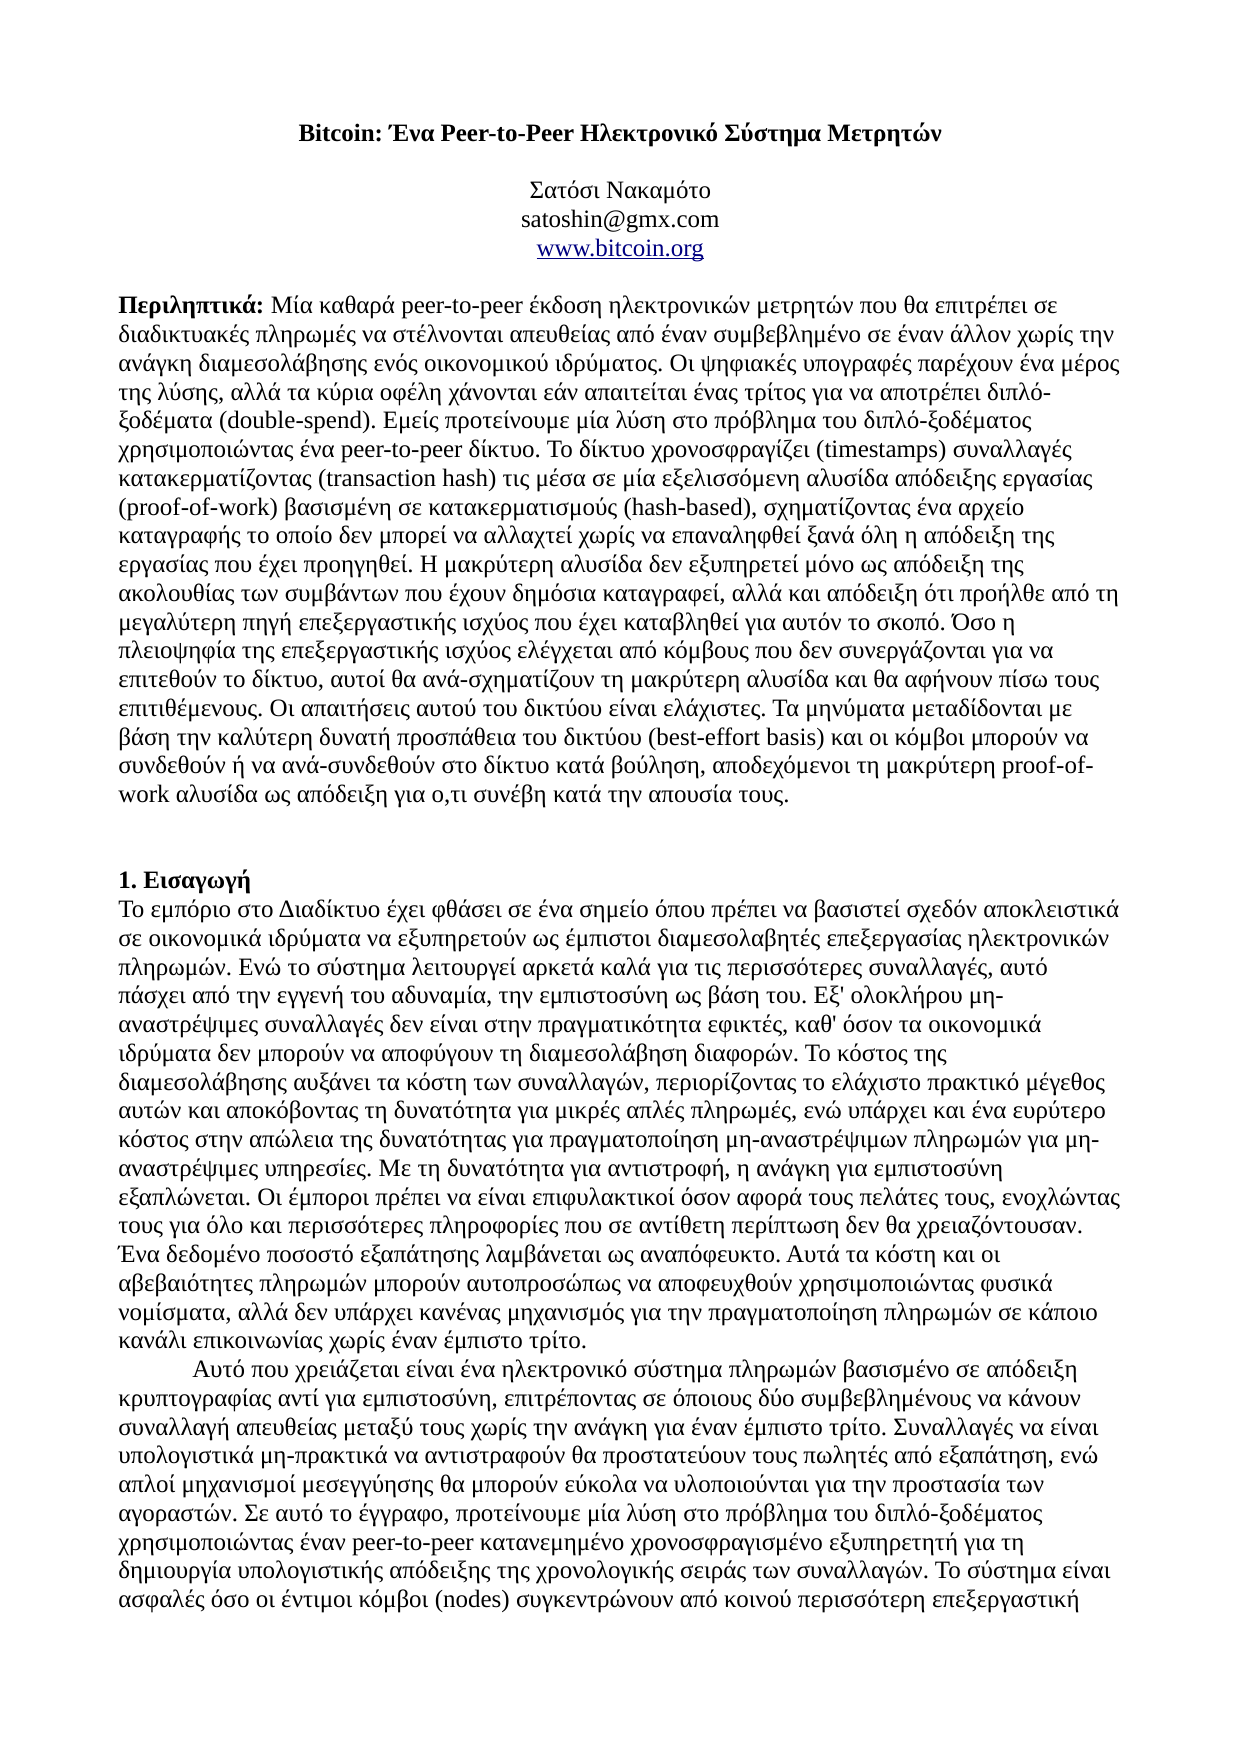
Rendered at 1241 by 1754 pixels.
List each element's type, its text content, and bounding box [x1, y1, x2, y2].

text Αυτό που χρειάζεται είναι ένα ηλεκτρονικό σύστημα πληρωμών βασισμένο σε απόδειξη κρυπτογραφίας αντί για εμπιστοσύνη, επιτρέποντας σε όποιους δύο συμβεβλημένους να κάνουν συναλλαγή απευθείας μεταξύ τους χωρίς την ανάγκη για έναν έμπιστο τρίτο. Συναλλαγές να είναι υπολογιστικά μη-πρακτικά να αντιστραφούν θα προστατεύουν τους πωλητές από εξαπάτηση, ενώ απλοί μηχανισμοί μεσεγγύησης θα μπορούν εύκολα να υλοποιούνται για την προστασία των αγοραστών. Σε αυτό το έγγραφο, προτείνουμε μία λύση στο πρόβλημα του διπλό-ξοδέματος χρησιμοποιώντας έναν peer-to-peer κατανεμημένο χρονοσφραγισμένο εξυπηρετητή για τη δημιουργία υπολογιστικής απόδειξης της χρονολογικής σειράς των συναλλαγών. Το σύστημα είναι ασφαλές όσο οι έντιμοι κόμβοι (nodes) συγκεντρώνουν από κοινού περισσότερη επεξεργαστική [118, 1354, 1122, 1613]
text satoshin@gmx.com [118, 204, 1122, 233]
text Το εμπόριο στο Διαδίκτυο έχει φθάσει σε ένα σημείο όπου πρέπει να βασιστεί σχεδόν αποκλειστικά σε οικονομικά ιδρύματα να εξυπηρετούν ως έμπιστοι διαμεσολαβητές επεξεργασίας ηλεκτρονικών πληρωμών. Ενώ το σύστημα λειτουργεί αρκετά καλά για τις περισσότερες συναλλαγές, αυτό πάσχει από την εγγενή του αδυναμία, την εμπιστοσύνη ως βάση του. Εξ' ολοκλήρου μη-αναστρέψιμες συναλλαγές δεν είναι στην πραγματικότητα εφικτές, καθ' όσον τα οικονομικά ιδρύματα δεν μπορούν να αποφύγουν τη διαμεσολάβηση διαφορών. Το κόστος της διαμεσολάβησης αυξάνει τα κόστη των συναλλαγών, περιορίζοντας το ελάχιστο πρακτικό μέγεθος αυτών και αποκόβοντας τη δυνατότητα για μικρές απλές πληρωμές, ενώ υπάρχει και ένα ευρύτερο κόστος στην απώλεια της δυνατότητας για πραγματοποίηση μη-αναστρέψιμων πληρωμών για μη-αναστρέψιμες υπηρεσίες. Με τη δυνατότητα για αντιστροφή, η ανάγκη για εμπιστοσύνη εξαπλώνεται. Οι έμποροι πρέπει να είναι επιφυλακτικοί όσον αφορά τους πελάτες τους, ενοχλώντας τους για όλο και περισσότερες πληροφορίες που σε αντίθετη περίπτωση δεν θα χρειαζόντουσαν. Ένα δεδομένο ποσοστό εξαπάτησης λαμβάνεται ως αναπόφευκτο. Αυτά τα κόστη και οι αβεβαιότητες πληρωμών μπορούν αυτοπροσώπως να αποφευχθούν χρησιμοποιώντας φυσικά νομίσματα, αλλά δεν υπάρχει κανένας μηχανισμός για την πραγματοποίηση πληρωμών σε κάποιο κανάλι επικοινωνίας χωρίς έναν έμπιστο τρίτο. [118, 894, 1122, 1354]
text www.bitcoin.org [118, 233, 1122, 262]
text 1. Εισαγωγή [118, 866, 1122, 894]
text Περιληπτικά: Μία καθαρά peer-to-peer έκδοση ηλεκτρονικών μετρητών που θα επιτρέπει σε διαδικτυακές πληρωμές να στέλνονται απευθείας από έναν συμβεβλημένο σε έναν άλλον χωρίς την ανάγκη διαμεσολάβησης ενός οικονομικού ιδρύματος. Οι ψηφιακές υπογραφές παρέχουν ένα μέρος της λύσης, αλλά τα κύρια οφέλη χάνονται εάν απαιτείται ένας τρίτος για να αποτρέπει διπλό-ξοδέματα (double-spend). Εμείς προτείνουμε μία λύση στο πρόβλημα του διπλό-ξοδέματος χρησιμοποιώντας ένα peer-to-peer δίκτυο. Το δίκτυο χρονοσφραγίζει (timestamps) συναλλαγές κατακερματίζοντας (transaction hash) τις μέσα σε μία εξελισσόμενη αλυσίδα απόδειξης εργασίας (proof-of-work) βασισμένη σε κατακερματισμούς (hash-based), σχηματίζοντας ένα αρχείο καταγραφής το οποίο δεν μπορεί να αλλαχτεί χωρίς να επαναληφθεί ξανά όλη η απόδειξη της εργασίας που έχει προηγηθεί. Η μακρύτερη αλυσίδα δεν εξυπηρετεί μόνο ως απόδειξη της ακολουθίας των συμβάντων που έχουν δημόσια καταγραφεί, αλλά και απόδειξη ότι προήλθε από τη μεγαλύτερη πηγή επεξεργαστικής ισχύος που έχει καταβληθεί για αυτόν το σκοπό. Όσο η πλειοψηφία της επεξεργαστικής ισχύος ελέγχεται από κόμβους που δεν συνεργάζονται για να επιτεθούν το δίκτυο, αυτοί θα ανά-σχηματίζουν τη μακρύτερη αλυσίδα και θα αφήνουν πίσω τους επιτιθέμενους. Οι απαιτήσεις αυτού του δικτύου είναι ελάχιστες. Τα μηνύματα μεταδίδονται με βάση την καλύτερη δυνατή προσπάθεια του δικτύου (best-effort basis) και οι κόμβοι μπορούν να συνδεθούν ή να ανά-συνδεθούν στο δίκτυο κατά βούληση, αποδεχόμενοι τη μακρύτερη proof-of-work αλυσίδα ως απόδειξη για ο,τι συνέβη κατά την απουσία τους. [118, 291, 1122, 808]
text Bitcoin: Ένα Peer-to-Peer Ηλεκτρονικό Σύστημα Μετρητών [118, 118, 1122, 147]
text Σατόσι Νακαμότο [118, 176, 1122, 204]
